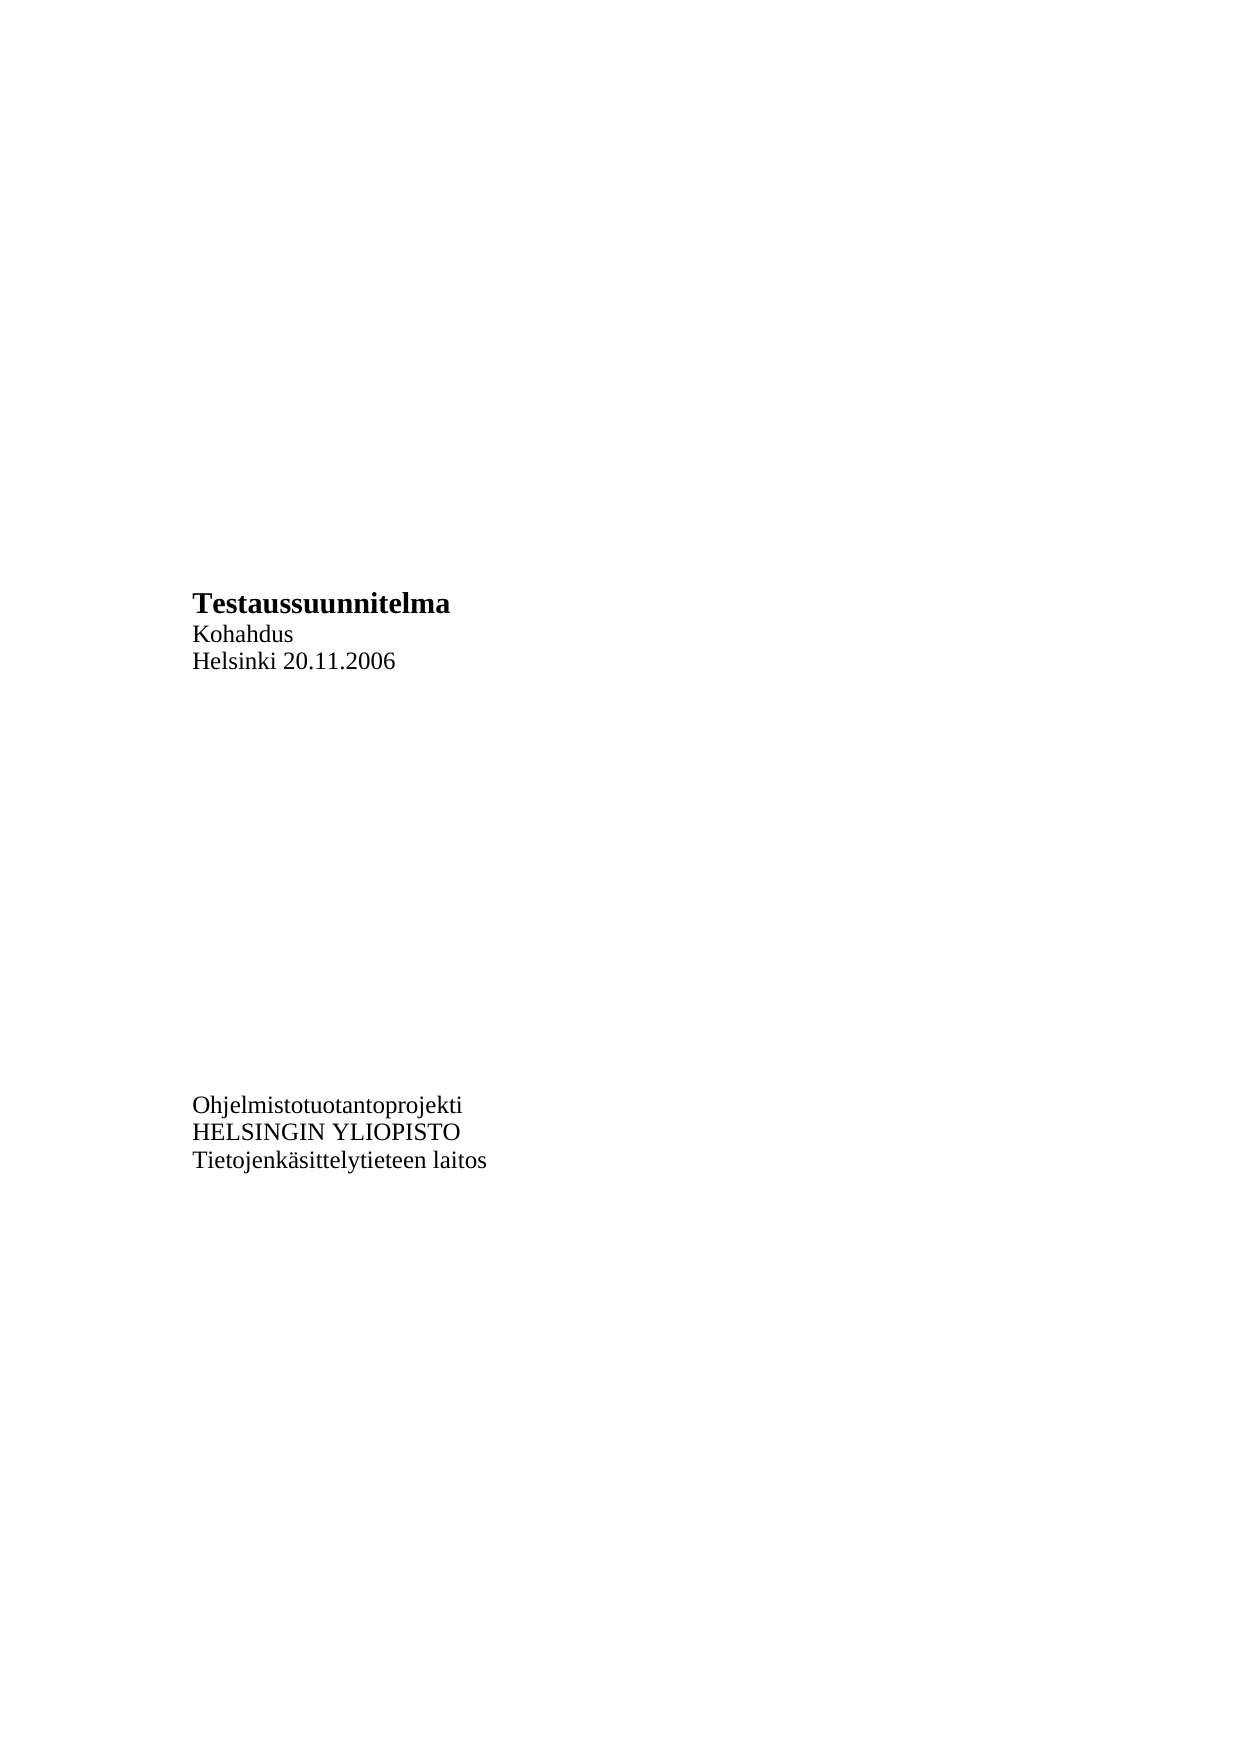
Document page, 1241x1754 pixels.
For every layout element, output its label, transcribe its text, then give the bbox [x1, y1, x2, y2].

text Ohjelmistotuotantoprojekti [118, 1091, 1122, 1118]
text Tietojenkäsittelytieteen laitos [118, 1146, 1122, 1174]
text Testaussuunnitelma [118, 586, 1122, 620]
text Helsinki 20.11.2006 [118, 647, 1122, 675]
text Kohahdus [118, 620, 1122, 647]
text HELSINGIN YLIOPISTO [118, 1118, 1122, 1146]
